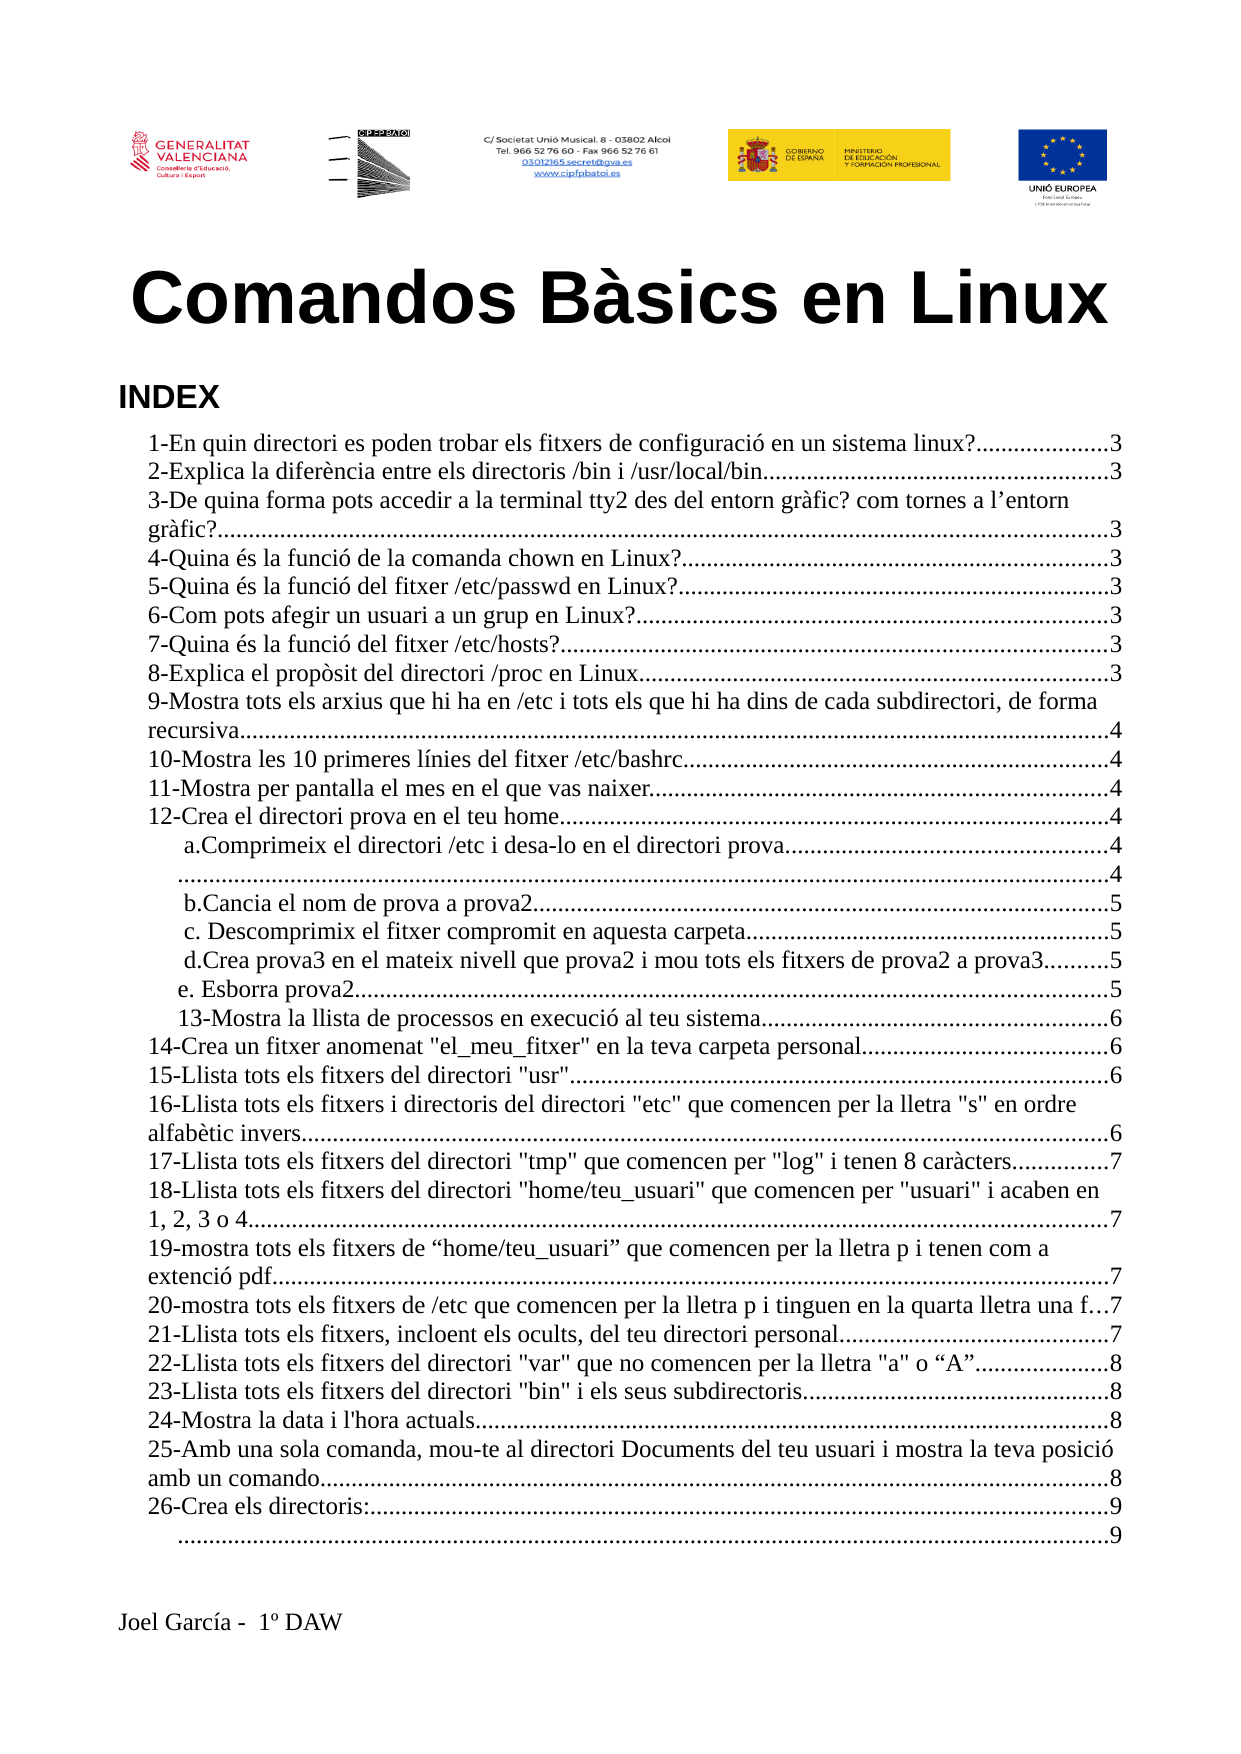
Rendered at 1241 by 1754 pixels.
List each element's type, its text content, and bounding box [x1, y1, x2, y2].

text 21-Llista tots els fitxers, incloent els ocults, del teu directori personal. 7 [148, 1319, 1122, 1348]
text 6-Com pots afegir un usuari a un grup en Linux? 3 [148, 600, 1122, 629]
text 26-Crea els directoris: 9 [148, 1491, 1122, 1520]
text 1-En quin directori es poden trobar els fitxers de configuració en un sistema linux? 3 [148, 428, 1122, 456]
text 10-Mostra les 10 primeres línies del fitxer /etc/bashrc. 4 [148, 744, 1122, 773]
text 9 [177, 1520, 1122, 1549]
text 25-Amb una sola comanda, mou-te al directori Documents del teu usuari i mostra la teva posició amb un comando. 8 [148, 1434, 1122, 1491]
text 15-Llista tots els fitxers del directori "usr". 6 [148, 1060, 1122, 1089]
text 19-mostra tots els fitxers de “home/teu_usuari” que comencen per la lletra p i tenen com a extenció pdf 7 [148, 1233, 1122, 1290]
text e. Esborra prova2 5 [177, 974, 1122, 1003]
text 4-Quina és la funció de la comanda chown en Linux? 3 [148, 543, 1122, 571]
text 11-Mostra per pantalla el mes en el que vas naixer. 4 [148, 773, 1122, 801]
text 4 [177, 859, 1122, 888]
text 7-Quina és la funció del fitxer /etc/hosts? 3 [148, 629, 1122, 658]
text 9-Mostra tots els arxius que hi ha en /etc i tots els que hi ha dins de cada subdirectori, de forma recursiva. 4 [148, 686, 1122, 744]
text 23-Llista tots els fitxers del directori "bin" i els seus subdirectoris. 8 [148, 1376, 1122, 1405]
text a.Comprimeix el directori /etc i desa-lo en el directori prova. 4 [177, 830, 1122, 859]
text 16-Llista tots els fitxers i directoris del directori "etc" que comencen per la lletra "s" en ordre alfabètic invers. 6 [148, 1089, 1122, 1146]
title Comandos Bàsics en Linux [118, 253, 1122, 339]
text 2-Explica la diferència entre els directoris /bin i /usr/local/bin. 3 [148, 456, 1122, 485]
text b.Cancia el nom de prova a prova2 5 [177, 888, 1122, 916]
text c. Descomprimix el fitxer compromit en aquesta carpeta 5 [177, 916, 1122, 945]
text 8-Explica el propòsit del directori /proc en Linux. 3 [148, 658, 1122, 686]
picture [118, 118, 1118, 209]
text 17-Llista tots els fitxers del directori "tmp" que comencen per "log" i tenen 8 caràcters. 7 [148, 1146, 1122, 1175]
text 24-Mostra la data i l'hora actuals. 8 [148, 1405, 1122, 1434]
text d.Crea prova3 en el mateix nivell que prova2 i mou tots els fitxers de prova2 a prova3 5 [177, 945, 1122, 974]
text 13-Mostra la llista de processos en execució al teu sistema. 6 [177, 1003, 1122, 1031]
text 3-De quina forma pots accedir a la terminal tty2 des del entorn gràfic? com tornes a l’entorn gràfic? 3 [148, 485, 1122, 543]
text 14-Crea un fitxer anomenat "el_meu_fitxer" en la teva carpeta personal. 6 [148, 1031, 1122, 1060]
text 12-Crea el directori prova en el teu home. 4 [148, 801, 1122, 830]
text 5-Quina és la funció del fitxer /etc/passwd en Linux? 3 [148, 571, 1122, 600]
subtitle INDEX [118, 377, 1122, 415]
text 22-Llista tots els fitxers del directori "var" que no comencen per la lletra "a" o “A”. 8 [148, 1348, 1122, 1376]
text 18-Llista tots els fitxers del directori "home/teu_usuari" que comencen per "usuari" i acaben en 1, 2, 3 o 4. 7 [148, 1175, 1122, 1233]
text 20-mostra tots els fitxers de /etc que comencen per la lletra p i tinguen en la quarta lletra una f 7 [148, 1290, 1122, 1319]
